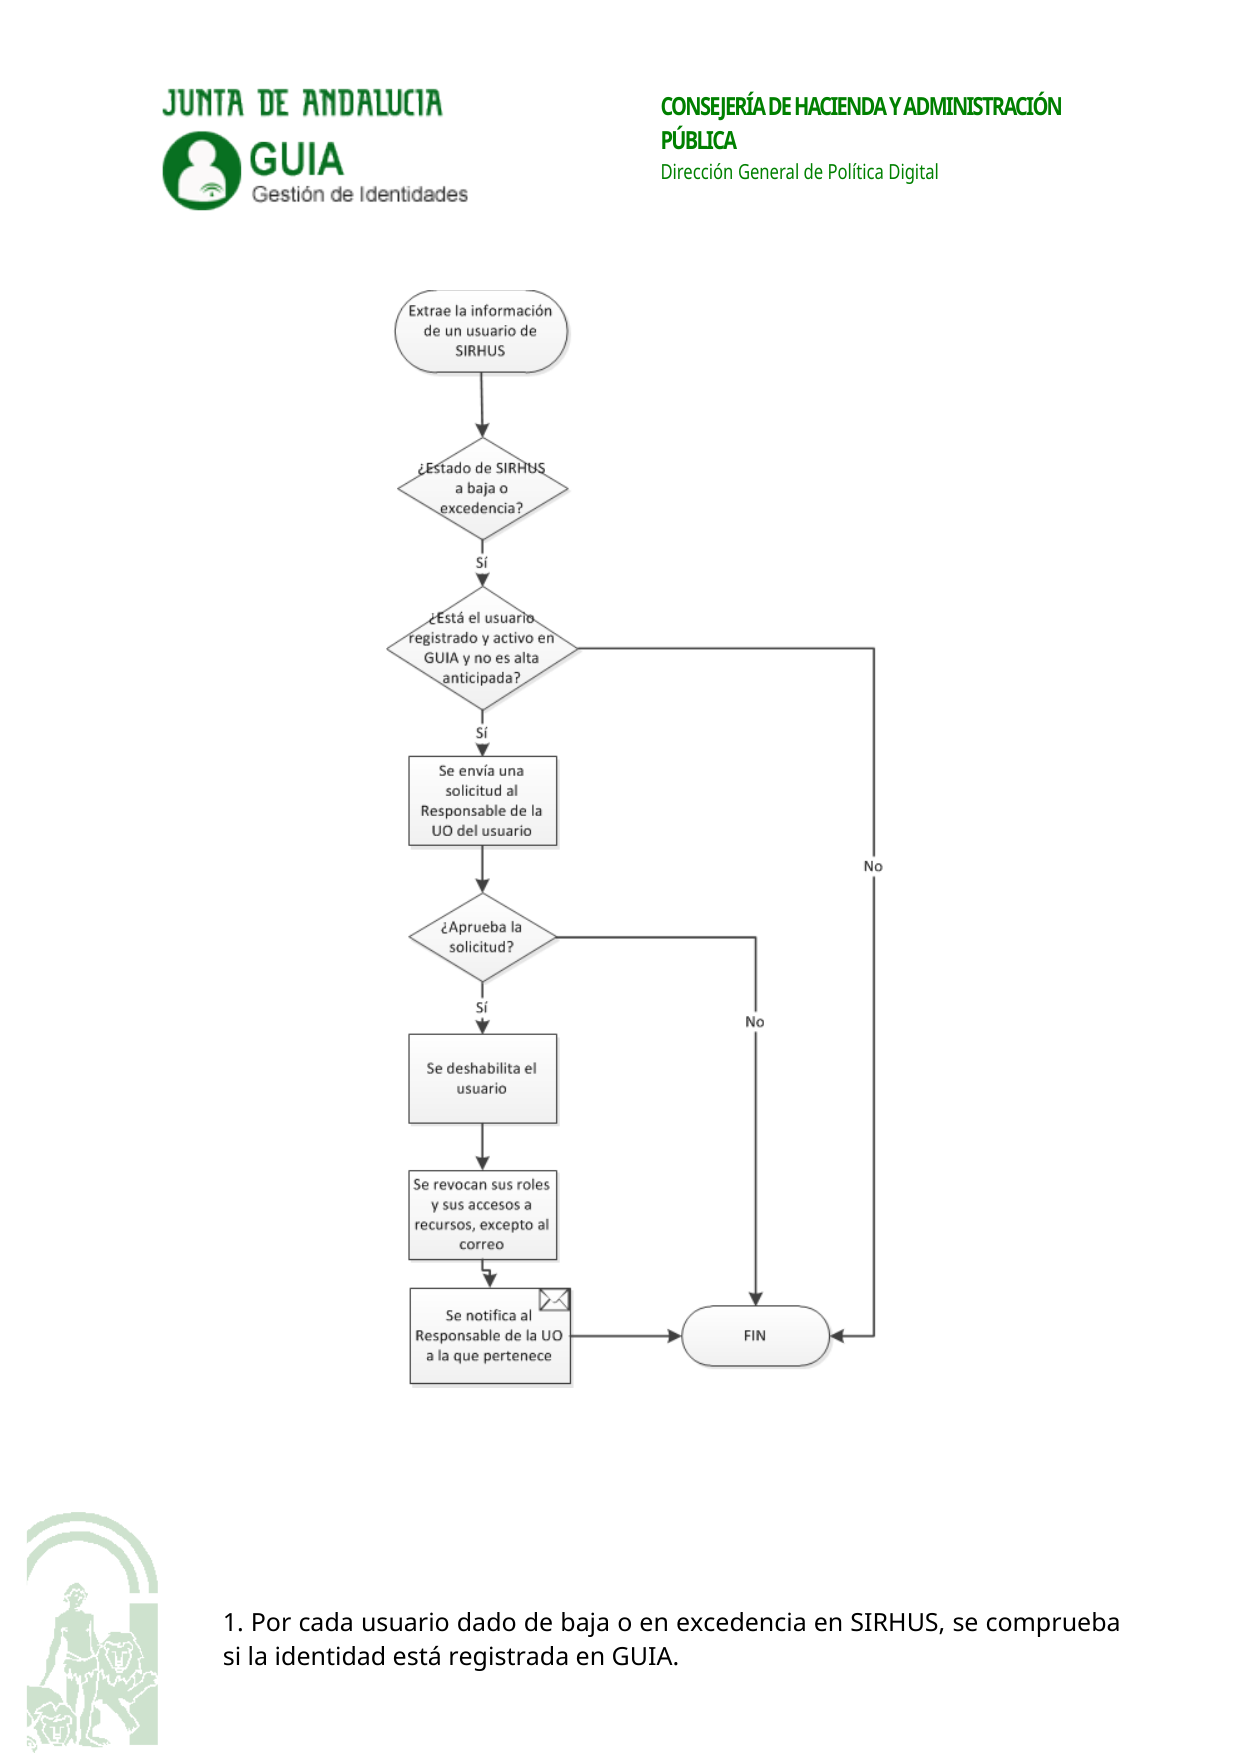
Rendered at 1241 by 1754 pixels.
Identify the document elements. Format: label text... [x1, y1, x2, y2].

picture [386, 290, 884, 1388]
picture [26, 1511, 159, 1753]
list 1. Por cada usuario dado de baja o en excedencia en SIRHUS, se comprueba si la identidad está registrada en GUIA. [185, 1604, 1122, 1672]
picture [147, 82, 498, 225]
